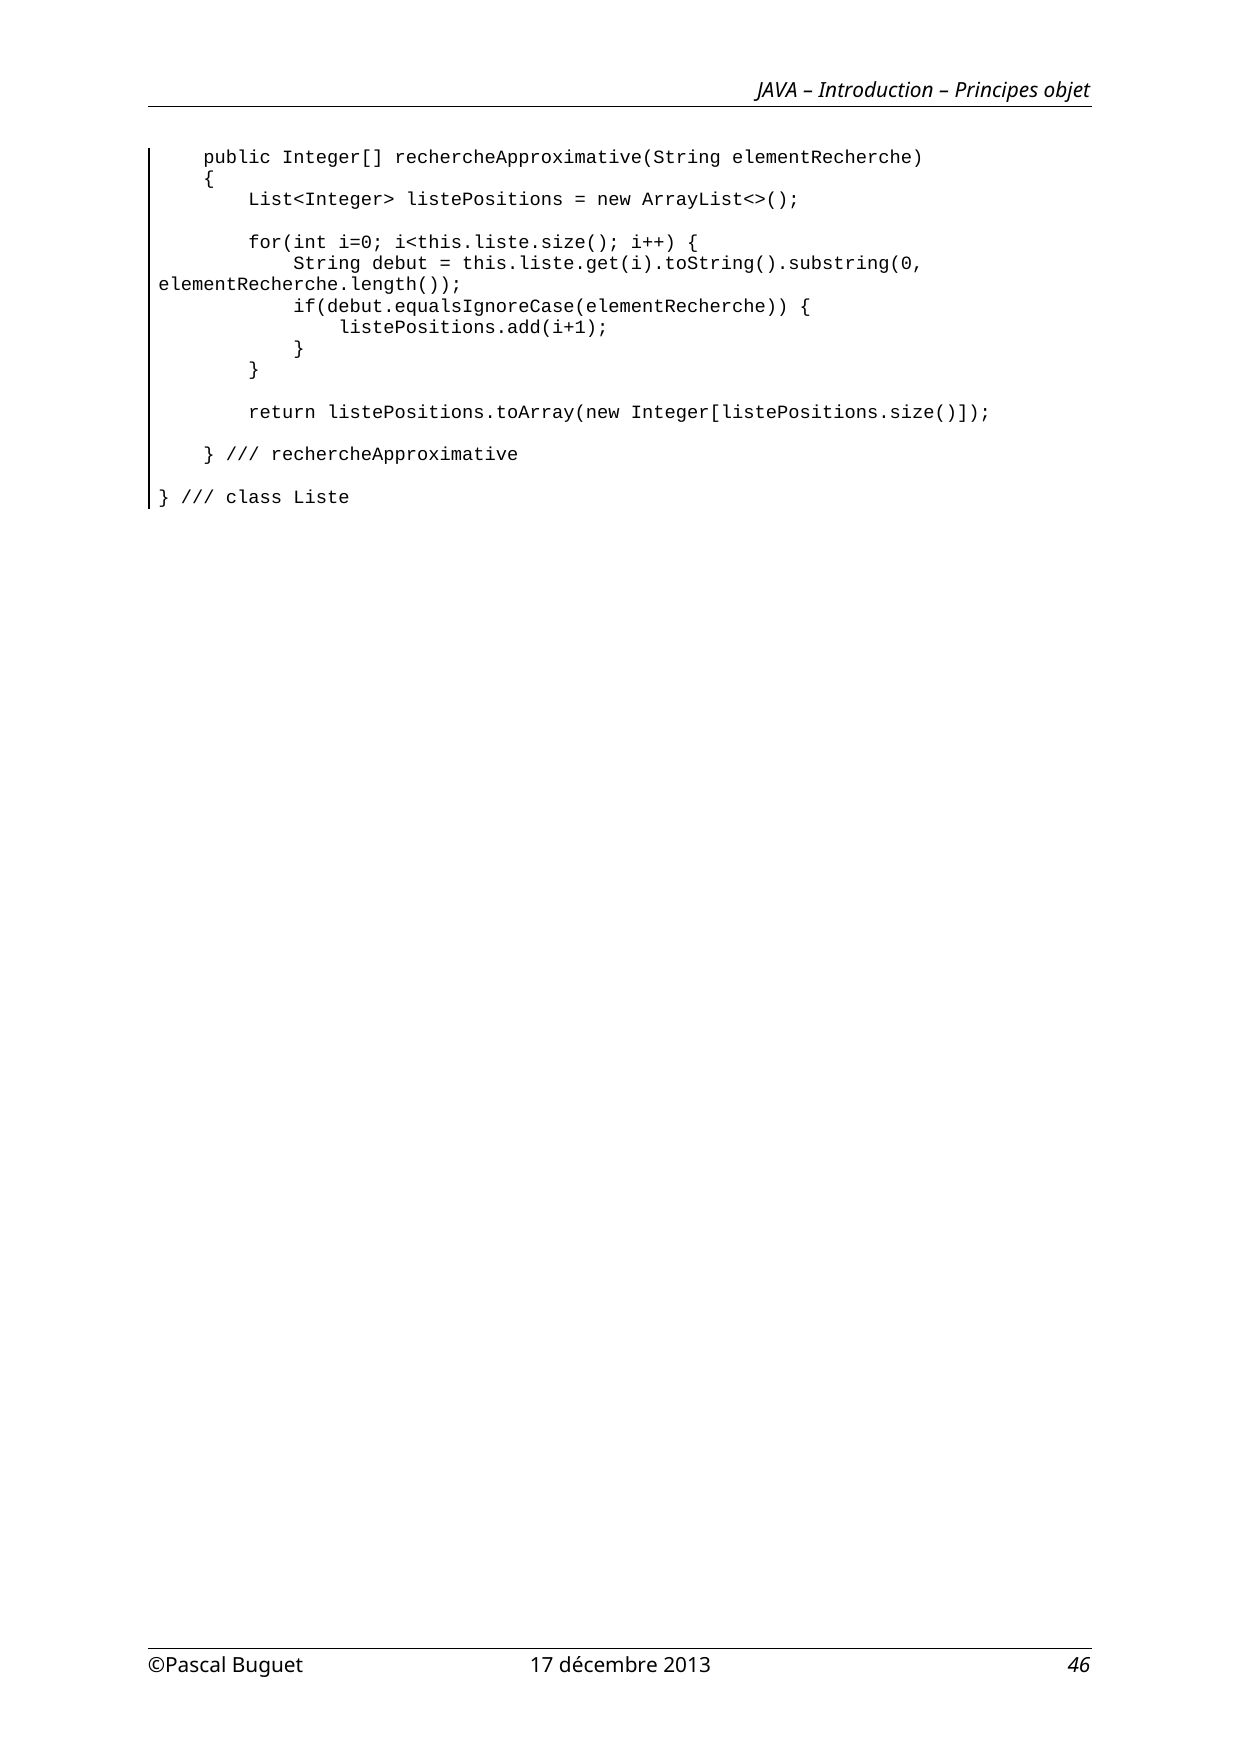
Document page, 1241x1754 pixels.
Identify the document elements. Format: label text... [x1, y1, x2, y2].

text } /// rechercheApproximative [150, 445, 1092, 466]
text if(debut.equalsIgnoreCase(elementRecherche)) { [150, 296, 1092, 318]
text public Integer[] rechercheApproximative(String elementRecherche) [150, 148, 1092, 169]
text { [150, 169, 1092, 190]
text } /// class Liste [150, 488, 1092, 509]
text } [150, 339, 1092, 360]
text List<Integer> listePositions = new ArrayList<>(); [150, 190, 1092, 211]
text } [150, 360, 1092, 381]
text String debut = this.liste.get(i).toString().substring(0, elementRecherche.length()); [150, 254, 1092, 296]
text listePositions.add(i+1); [150, 318, 1092, 339]
text for(int i=0; i<this.liste.size(); i++) { [150, 233, 1092, 254]
text return listePositions.toArray(new Integer[listePositions.size()]); [150, 403, 1092, 424]
